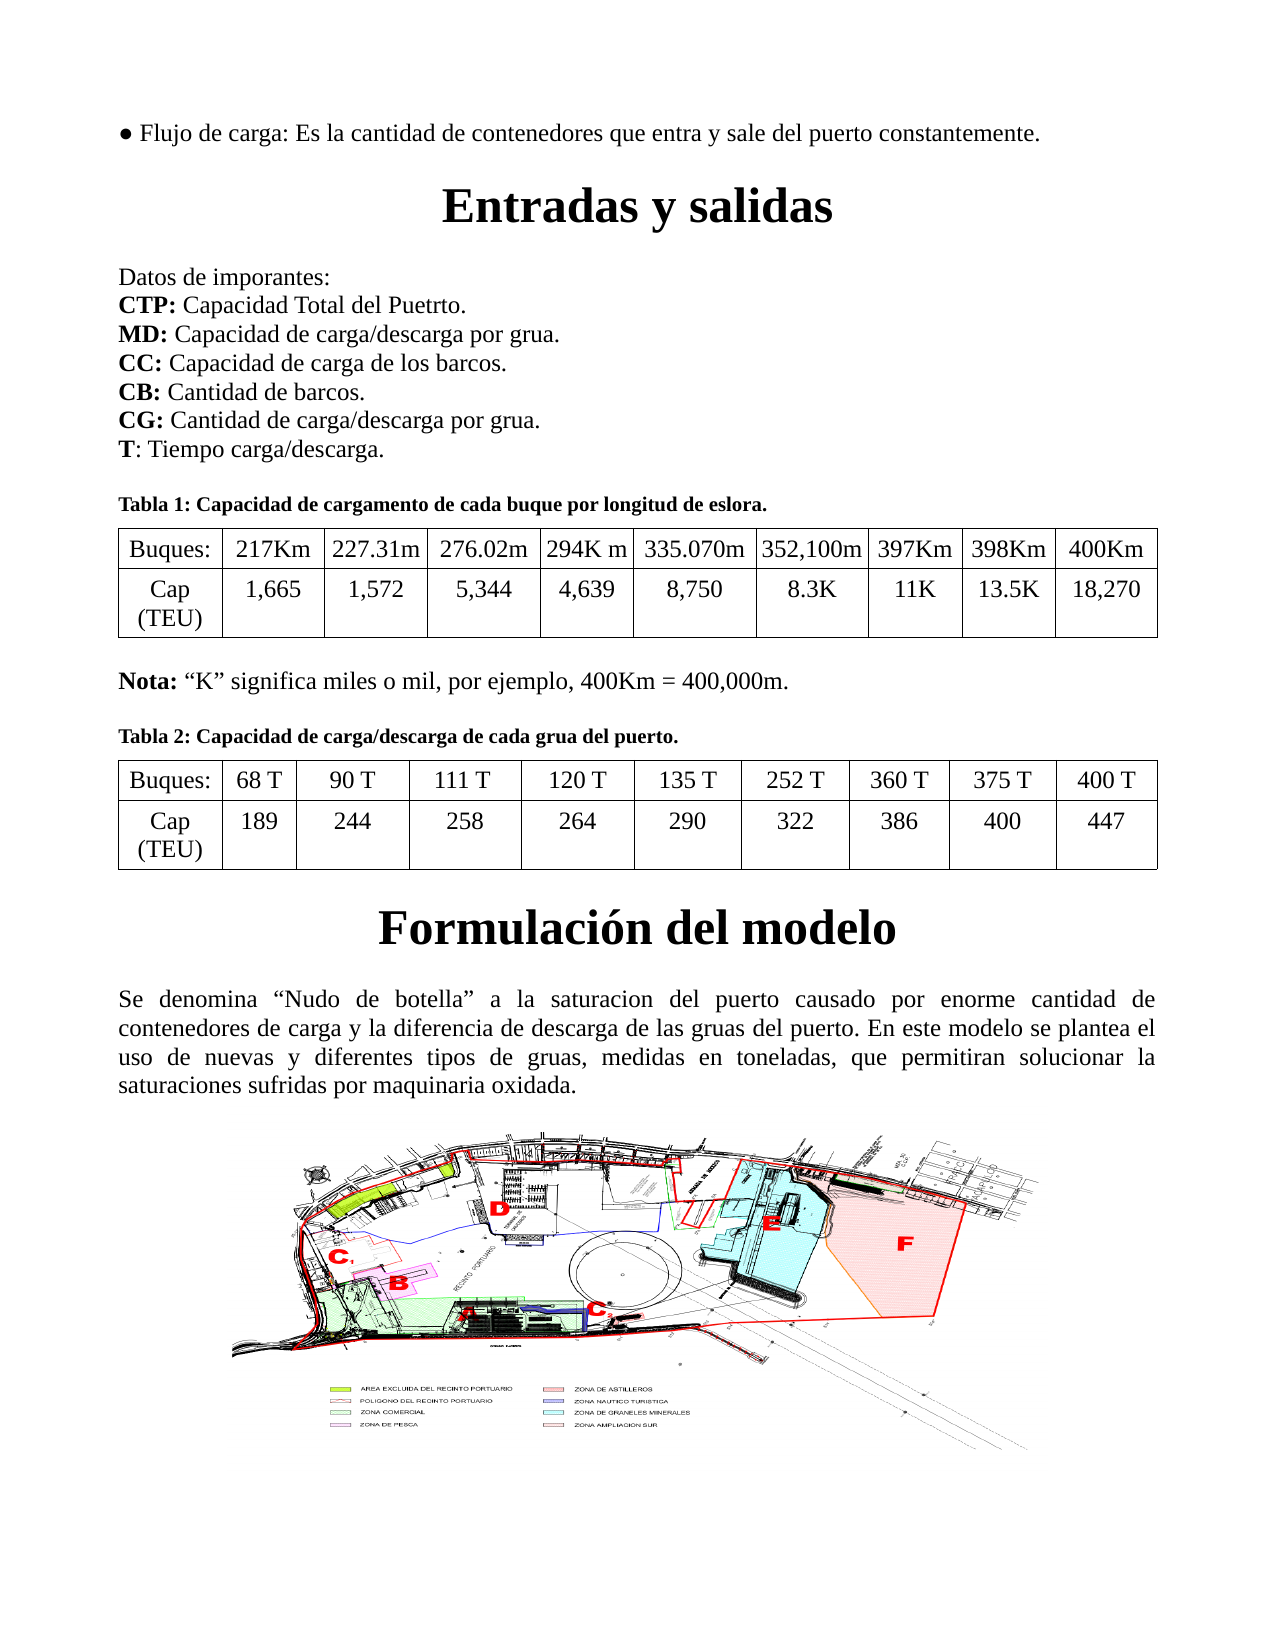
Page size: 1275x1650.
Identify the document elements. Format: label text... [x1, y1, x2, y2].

table_header 227.31m [325, 529, 427, 568]
table_cell Cap (TEU) [119, 569, 222, 637]
table_header 398Km [963, 529, 1055, 568]
table_header 352,100m [757, 529, 868, 568]
text Datos de imporantes: [118, 262, 1157, 291]
text CTP: Capacidad Total del Puetrto. [118, 291, 1157, 319]
table_header 400 T [1057, 761, 1157, 800]
table_cell 8,750 [634, 569, 756, 637]
table_header 90 T [297, 761, 409, 800]
text Nota: “K” significa miles o mil, por ejemplo, 400Km = 400,000m. [118, 666, 1157, 695]
table_header 120 T [522, 761, 634, 800]
table_header 360 T [850, 761, 949, 800]
table_header 397Km [869, 529, 962, 568]
text CB: Cantidad de barcos. [118, 377, 1157, 406]
table_cell 8.3K [757, 569, 868, 637]
text Tabla 1: Capacidad de cargamento de cada buque por longitud de eslora. [118, 492, 1157, 516]
text Entradas y salidas [118, 176, 1157, 233]
table_cell 290 [635, 801, 741, 869]
table_cell 18,270 [1056, 569, 1157, 637]
table_cell 1,572 [325, 569, 427, 637]
table_cell 13.5K [963, 569, 1055, 637]
text Se denomina “Nudo de botella” a la saturacion del puerto causado por enorme cantidad de contenedores de carga y la diferencia de descarga de las gruas del puerto. En este modelo se plantea el uso de nuevas y diferentes tipos de gruas, medidas en toneladas, que permitiran solucionar la saturaciones sufridas por maquinaria oxidada. [118, 984, 1157, 1099]
table_cell 322 [742, 801, 849, 869]
table_cell 447 [1057, 801, 1157, 869]
table_cell 189 [223, 801, 296, 869]
table_cell 4,639 [541, 569, 633, 637]
table_header 294K m [541, 529, 633, 568]
text ● Flujo de carga: Es la cantidad de contenedores que entra y sale del puerto constantemente. [118, 118, 1157, 147]
table_cell 11K [869, 569, 962, 637]
table_cell 264 [522, 801, 634, 869]
table_cell 5,344 [428, 569, 540, 637]
text Formulación del modelo [118, 898, 1157, 955]
text CC: Capacidad de carga de los barcos. [118, 348, 1157, 377]
table_cell 1,665 [223, 569, 324, 637]
table_cell 386 [850, 801, 949, 869]
table_header 252 T [742, 761, 849, 800]
table_header 111 T [410, 761, 521, 800]
table_header Buques: [119, 761, 222, 800]
table_header 217Km [223, 529, 324, 568]
text MD: Capacidad de carga/descarga por grua. [118, 319, 1157, 348]
picture [226, 1099, 1049, 1471]
text Tabla 2: Capacidad de carga/descarga de cada grua del puerto. [118, 724, 1157, 748]
table_header 400Km [1056, 529, 1157, 568]
text CG: Cantidad de carga/descarga por grua. [118, 406, 1157, 434]
table_header 335.070m [634, 529, 756, 568]
table_header 375 T [950, 761, 1056, 800]
text T: Tiempo carga/descarga. [118, 434, 1157, 463]
table_cell 258 [410, 801, 521, 869]
table_cell 244 [297, 801, 409, 869]
table_cell 400 [950, 801, 1056, 869]
table_header 68 T [223, 761, 296, 800]
table_cell Cap (TEU) [119, 801, 222, 869]
table_header Buques: [119, 529, 222, 568]
table_header 276.02m [428, 529, 540, 568]
table_header 135 T [635, 761, 741, 800]
